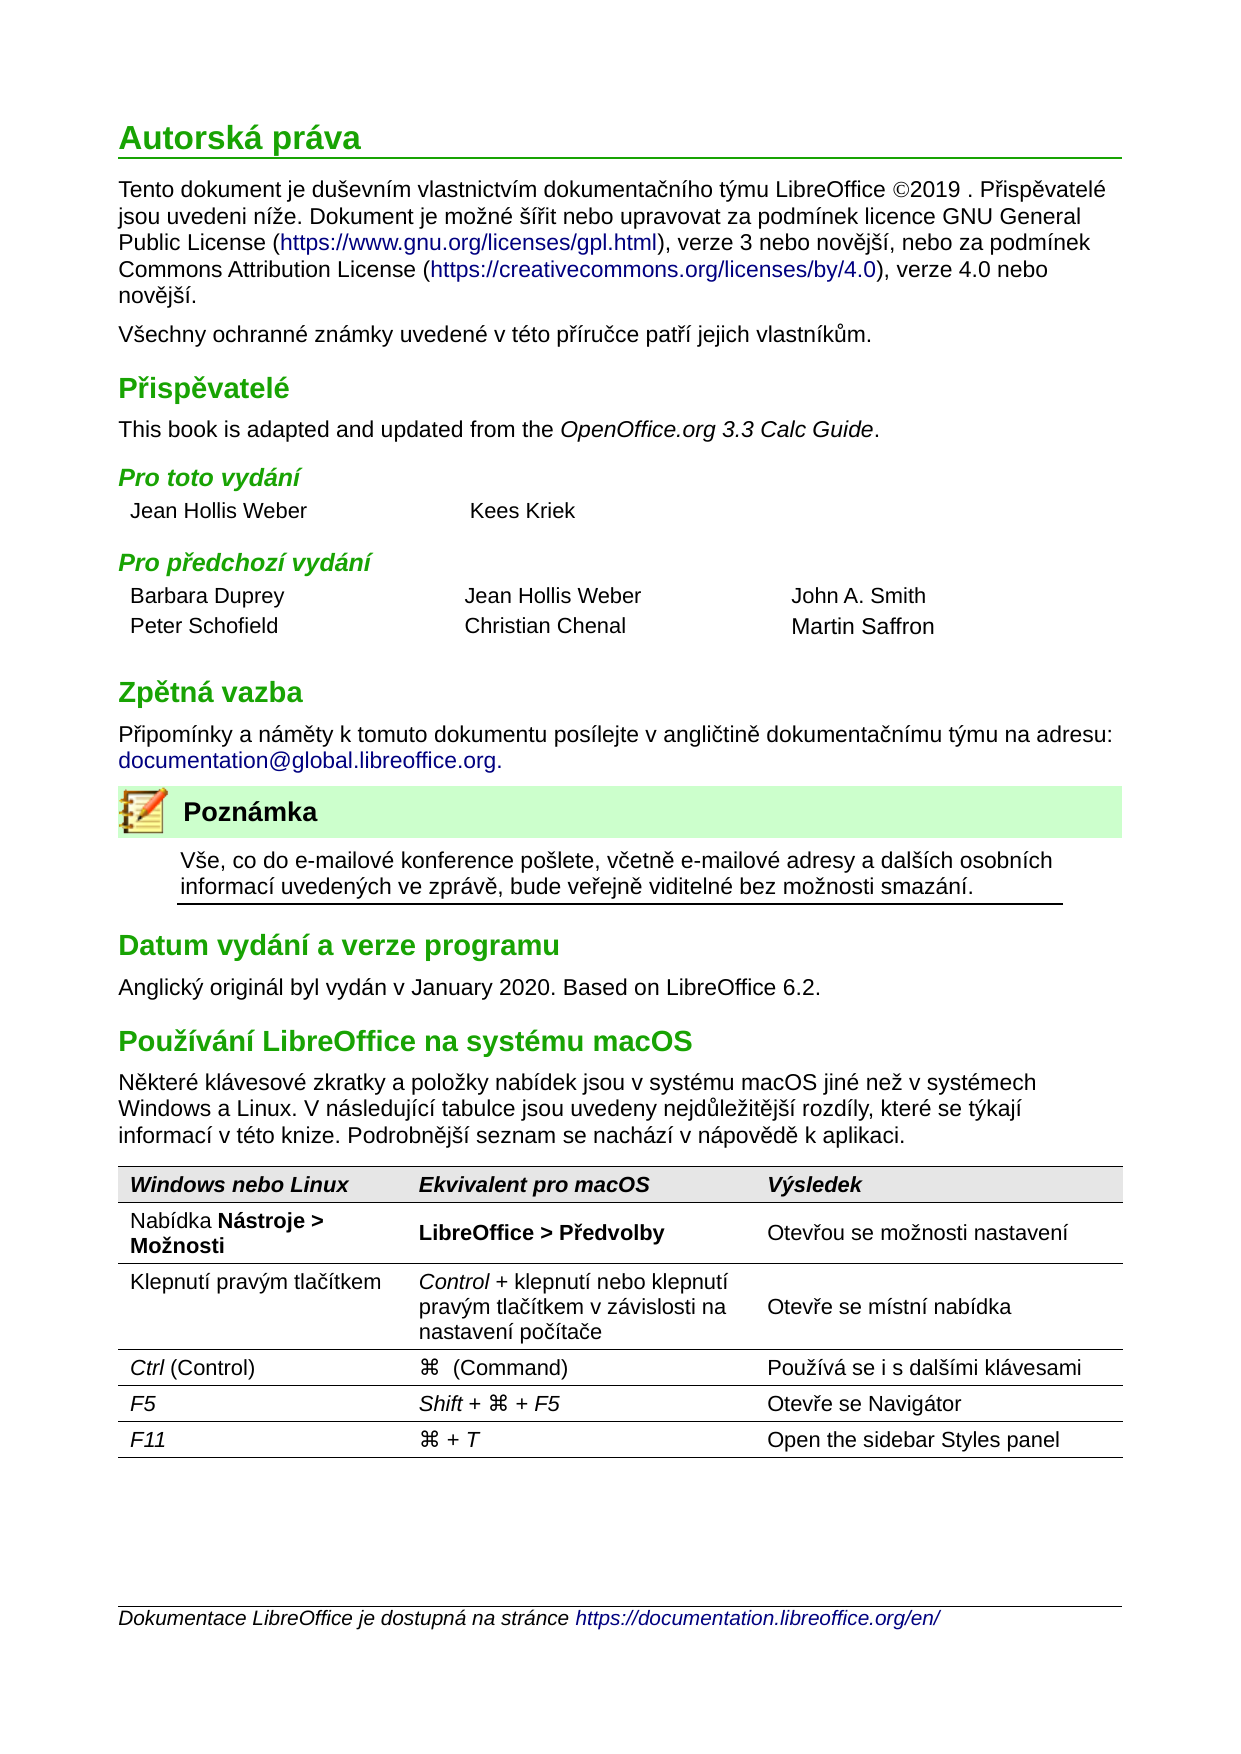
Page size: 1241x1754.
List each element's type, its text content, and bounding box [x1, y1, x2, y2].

picture [119, 786, 170, 837]
table_header Výsledek [755, 1167, 1123, 1202]
table_header [789, 498, 1122, 528]
text This book is adapted and updated from the OpenOffice.org 3.3 Calc Guide. [118, 416, 1122, 442]
table_cell Otevře se Navigátor [755, 1386, 1123, 1421]
table_header Barbara Duprey [118, 583, 453, 613]
table_cell Otevřou se možnosti nastavení [755, 1203, 1123, 1263]
table_cell Nabídka Nástroje > Možnosti [118, 1203, 407, 1263]
table_header Kees Kriek [458, 498, 789, 528]
table_cell F11 [118, 1422, 407, 1457]
table_cell Open the sidebar Styles panel [755, 1422, 1123, 1457]
table_cell LibreOffice > Předvolby [407, 1203, 755, 1263]
table_header Ekvivalent pro macOS [407, 1167, 755, 1202]
subtitle Zpětná vazba [118, 675, 1122, 709]
subtitle Přispěvatelé [118, 371, 1122, 404]
table_cell Ctrl (Control) [118, 1350, 407, 1385]
subtitle Pro předchozí vydání [118, 548, 1122, 577]
text Některé klávesové zkratky a položky nabídek jsou v systému macOS jiné než v systémech Windows a Linux. V následující tabulce jsou uvedeny nejdůležitější rozdíly, které se týkají informací v této knize. Podrobnější seznam se nachází v nápovědě k aplikaci. [118, 1069, 1122, 1148]
table_cell Martin Saffron [791, 613, 1122, 652]
text Anglický originál byl vydán v lednu 2020. Based on LibreOffice 6.2. [118, 974, 1122, 1000]
table_header Jean Hollis Weber [453, 583, 791, 613]
table_cell ⌘ + T [407, 1422, 755, 1457]
table_cell F5 [118, 1386, 407, 1421]
subtitle Poznámka [118, 786, 1122, 838]
table_cell Control + klepnutí nebo klepnutí pravým tlačítkem v závislosti na nastavení počítače [407, 1264, 755, 1349]
table_cell Peter Schofield [118, 613, 453, 652]
text Všechny ochranné známky uvedené v této příručce patří jejich vlastníkům. [118, 321, 1122, 347]
table_cell Shift + ⌘ + F5 [407, 1386, 755, 1421]
table_cell Klepnutí pravým tlačítkem [118, 1264, 407, 1349]
table_cell ⌘ (Command) [407, 1350, 755, 1385]
table_cell Otevře se místní nabídka [755, 1264, 1123, 1349]
table_header Jean Hollis Weber [118, 498, 458, 528]
table_cell Christian Chenal [453, 613, 791, 652]
text Tento dokument je duševním vlastnictvím dokumentačního týmu LibreOffice ©2019 . Přispěvatelé jsou uvedeni níže. Dokument je možné šířit nebo upravovat za podmínek licence GNU General Public License (https://www.gnu.org/licenses/gpl.html), verze 3 nebo novější, nebo za podmínek Commons Attribution License (https://creativecommons.org/licenses/by/4.0), verze 4.0 nebo novější. [118, 176, 1122, 308]
text Připomínky a náměty k tomuto dokumentu posílejte v angličtině dokumentačnímu týmu na adresu: documentation@global.libreoffice.org. [118, 721, 1122, 773]
table_header John A. Smith [791, 583, 1122, 613]
table_cell Používá se i s dalšími klávesami [755, 1350, 1123, 1385]
subtitle Používání LibreOffice na systému macOS [118, 1024, 1122, 1057]
subtitle Datum vydání a verze programu [118, 928, 1122, 962]
subtitle Pro toto vydání [118, 463, 1122, 492]
table_header Windows nebo Linux [118, 1167, 407, 1202]
text Vše, co do e-mailové konference pošlete, včetně e-mailové adresy a dalších osobních informací uvedených ve zprávě, bude veřejně viditelné bez možnosti smazání. [177, 844, 1063, 903]
subtitle Autorská práva [118, 118, 1122, 157]
